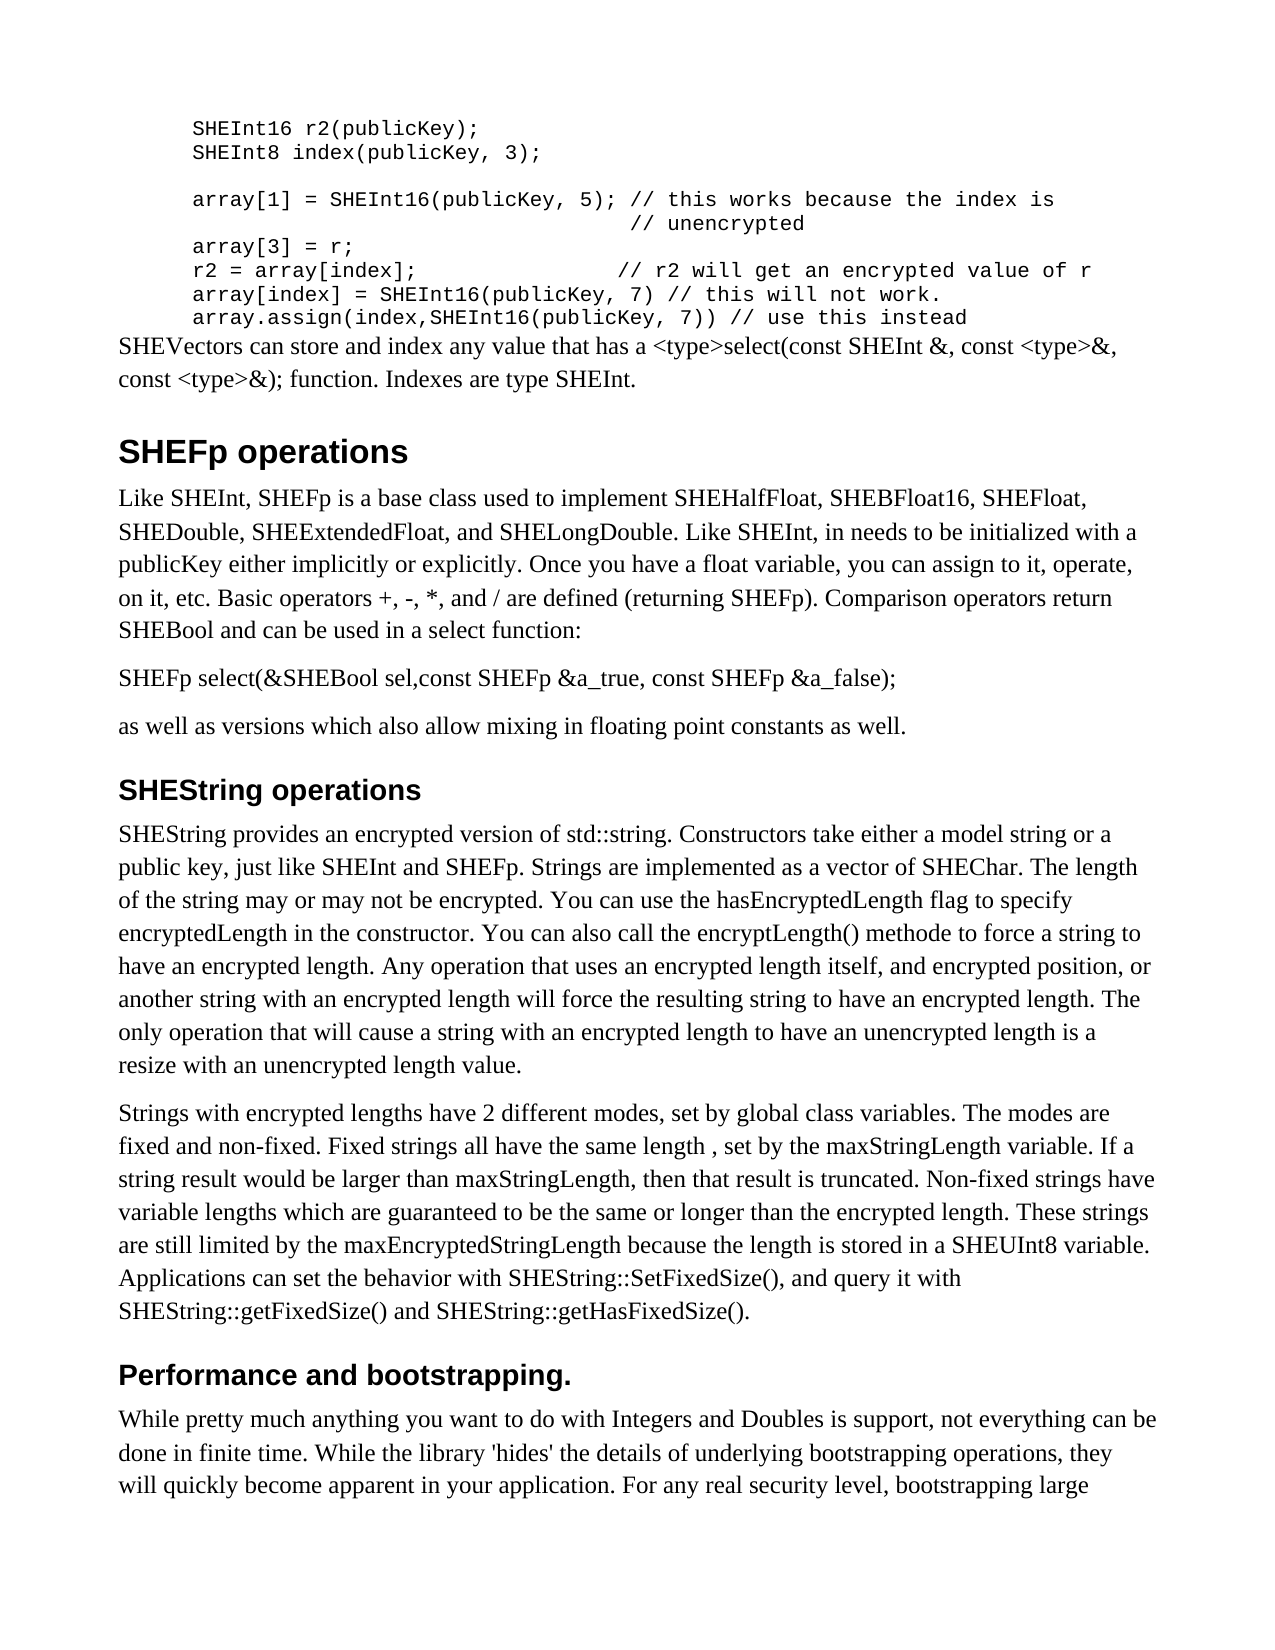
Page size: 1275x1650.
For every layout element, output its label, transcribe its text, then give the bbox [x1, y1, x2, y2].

text Strings with encrypted lengths have 2 different modes, set by global class variables. The modes are fixed and non-fixed. Fixed strings all have the same length , set by the maxStringLength variable. If a string result would be larger than maxStringLength, then that result is truncated. Non-fixed strings have variable lengths which are guaranteed to be the same or longer than the encrypted length. These strings are still limited by the maxEncryptedStringLength because the length is stored in a SHEUInt8 variable. Applications can set the behavior with SHEString::SetFixedSize(), and query it with SHEString::getFixedSize() and SHEString::getHasFixedSize(). [118, 1098, 1157, 1325]
text SHEVectors can store and index any value that has a <type>select(const SHEInt &, const <type>&, const <type>&); function. Indexes are type SHEInt. [118, 331, 1157, 393]
subtitle SHEFp operations [118, 432, 1157, 471]
text as well as versions which also allow mixing in floating point constants as well. [118, 711, 1157, 739]
text // unencrypted [192, 213, 1157, 236]
text While pretty much anything you want to do with Integers and Doubles is support, not everything can be done in finite time. While the library 'hides' the details of underlying bootstrapping operations, they will quickly become apparent in your application. For any real security level, bootstrapping large [118, 1404, 1157, 1499]
text SHEInt8 index(publicKey, 3); [192, 142, 1157, 165]
text array[index] = SHEInt16(publicKey, 7) // this will not work. [192, 284, 1157, 307]
subtitle SHEString operations [118, 773, 1157, 807]
text SHEString provides an encrypted version of std::string. Constructors take either a model string or a public key, just like SHEInt and SHEFp. Strings are implemented as a vector of SHEChar. The length of the string may or may not be encrypted. You can use the hasEncryptedLength flag to specify encryptedLength in the constructor. You can also call the encryptLength() methode to force a string to have an encrypted length. Any operation that uses an encrypted length itself, and encrypted position, or another string with an encrypted length will force the resulting string to have an encrypted length. The only operation that will cause a string with an encrypted length to have an unencrypted length is a resize with an unencrypted length value. [118, 819, 1157, 1079]
text SHEFp select(&SHEBool sel,const SHEFp &a_true, const SHEFp &a_false); [118, 663, 1157, 692]
text array.assign(index,SHEInt16(publicKey, 7)) // use this instead [192, 307, 1157, 331]
text Like SHEInt, SHEFp is a base class used to implement SHEHalfFloat, SHEBFloat16, SHEFloat, SHEDouble, SHEExtendedFloat, and SHELongDouble. Like SHEInt, in needs to be initialized with a publicKey either implicitly or explicitly. Once you have a float variable, you can assign to it, operate, on it, etc. Basic operators +, -, *, and / are defined (returning SHEFp). Comparison operators return SHEBool and can be used in a select function: [118, 483, 1157, 644]
text array[3] = r; [192, 236, 1157, 260]
text r2 = array[index]; // r2 will get an encrypted value of r [192, 260, 1157, 284]
text SHEInt16 r2(publicKey); [192, 118, 1157, 142]
text array[1] = SHEInt16(publicKey, 5); // this works because the index is [192, 189, 1157, 213]
subtitle Performance and bootstrapping. [118, 1358, 1157, 1392]
